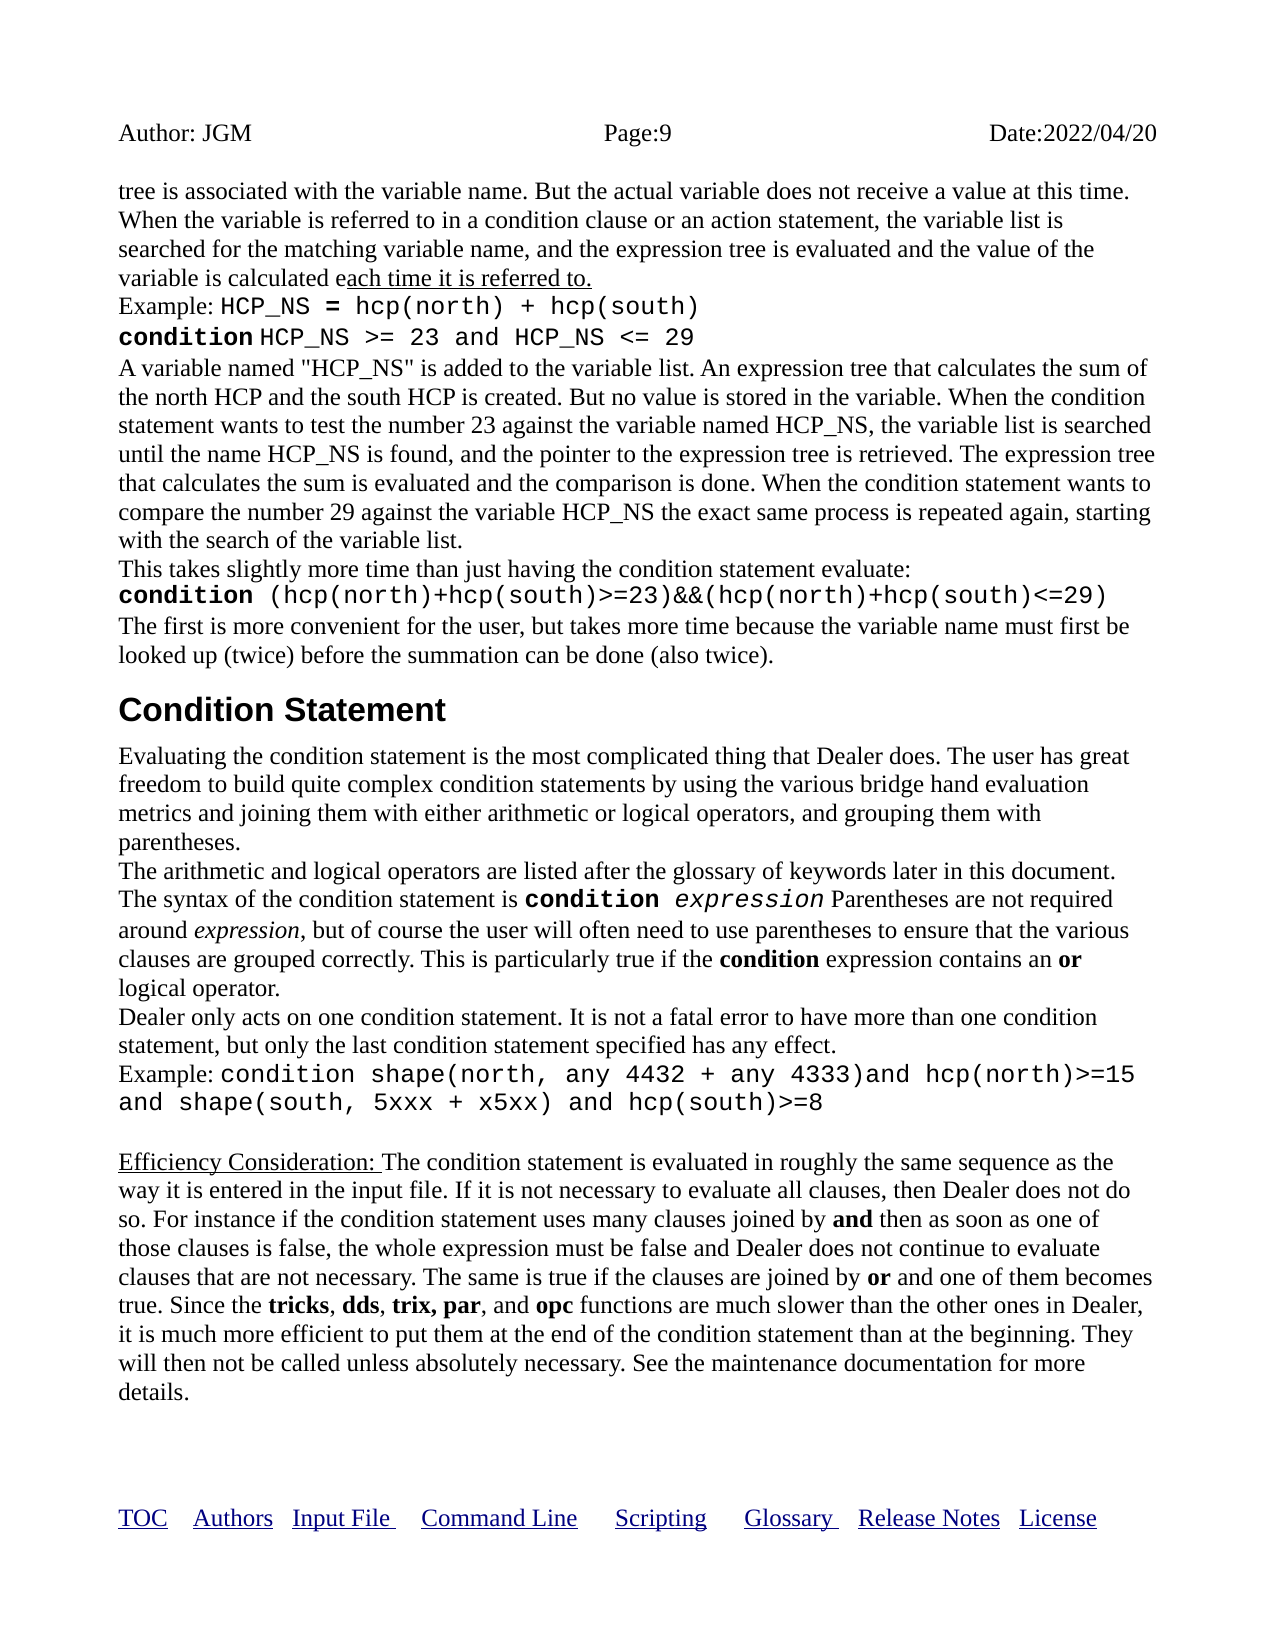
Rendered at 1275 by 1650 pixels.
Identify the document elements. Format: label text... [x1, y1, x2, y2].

text tree is associated with the variable name. But the actual variable does not receive a value at this time. When the variable is referred to in a condition clause or an action statement, the variable list is searched for the matching variable name, and the expression tree is evaluated and the value of the variable is calculated each time it is referred to. [118, 176, 1157, 291]
text A variable named "HCP_NS" is added to the variable list. An expression tree that calculates the sum of the north HCP and the south HCP is created. But no value is stored in the variable. When the condition statement wants to test the number 23 against the variable named HCP_NS, the variable list is searched until the name HCP_NS is found, and the pointer to the expression tree is retrieved. The expression tree that calculates the sum is evaluated and the comparison is done. When the condition statement wants to compare the number 29 against the variable HCP_NS the exact same process is repeated again, starting with the search of the variable list. [118, 353, 1157, 554]
text Efficiency Consideration: The condition statement is evaluated in roughly the same sequence as the way it is entered in the input file. If it is not necessary to evaluate all clauses, then Dealer does not do so. For instance if the condition statement uses many clauses joined by and then as soon as one of those clauses is false, the whole expression must be false and Dealer does not continue to evaluate clauses that are not necessary. The same is true if the clauses are joined by or and one of them becomes true. Since the tricks, dds, trix, par, and opc functions are much slower than the other ones in Dealer, it is much more efficient to put them at the end of the condition statement than at the beginning. They will then not be called unless absolutely necessary. See the maintenance documentation for more details. [118, 1147, 1157, 1405]
text The first is more convenient for the user, but takes more time because the variable name must first be looked up (twice) before the summation can be done (also twice). [118, 611, 1157, 669]
text condition (hcp(north)+hcp(south)>=23)&&(hcp(north)+hcp(south)<=29) [118, 583, 1157, 611]
text The arithmetic and logical operators are listed after the glossary of keywords later in this document. [118, 856, 1157, 884]
text Example: condition shape(north, any 4432 + any 4333)and hcp(north)>=15 and shape(south, 5xxx + x5xx) and hcp(south)>=8 [118, 1059, 1157, 1118]
text Example: HCP_NS = hcp(north) + hcp(south) [118, 291, 1157, 322]
text Evaluating the condition statement is the most complicated thing that Dealer does. The user has great freedom to build quite complex condition statements by using the various bridge hand evaluation metrics and joining them with either arithmetic or logical operators, and grouping them with parentheses. [118, 741, 1157, 856]
text condition HCP_NS >= 23 and HCP_NS <= 29 [118, 322, 1157, 353]
subtitle Condition Statement [118, 690, 1157, 728]
text This takes slightly more time than just having the condition statement evaluate: [118, 554, 1157, 583]
text Dealer only acts on one condition statement. It is not a fatal error to have more than one condition statement, but only the last condition statement specified has any effect. [118, 1002, 1157, 1059]
text The syntax of the condition statement is condition expression Parentheses are not required around expression, but of course the user will often need to use parentheses to ensure that the various clauses are grouped correctly. This is particularly true if the condition expression contains an or logical operator. [118, 884, 1157, 1002]
